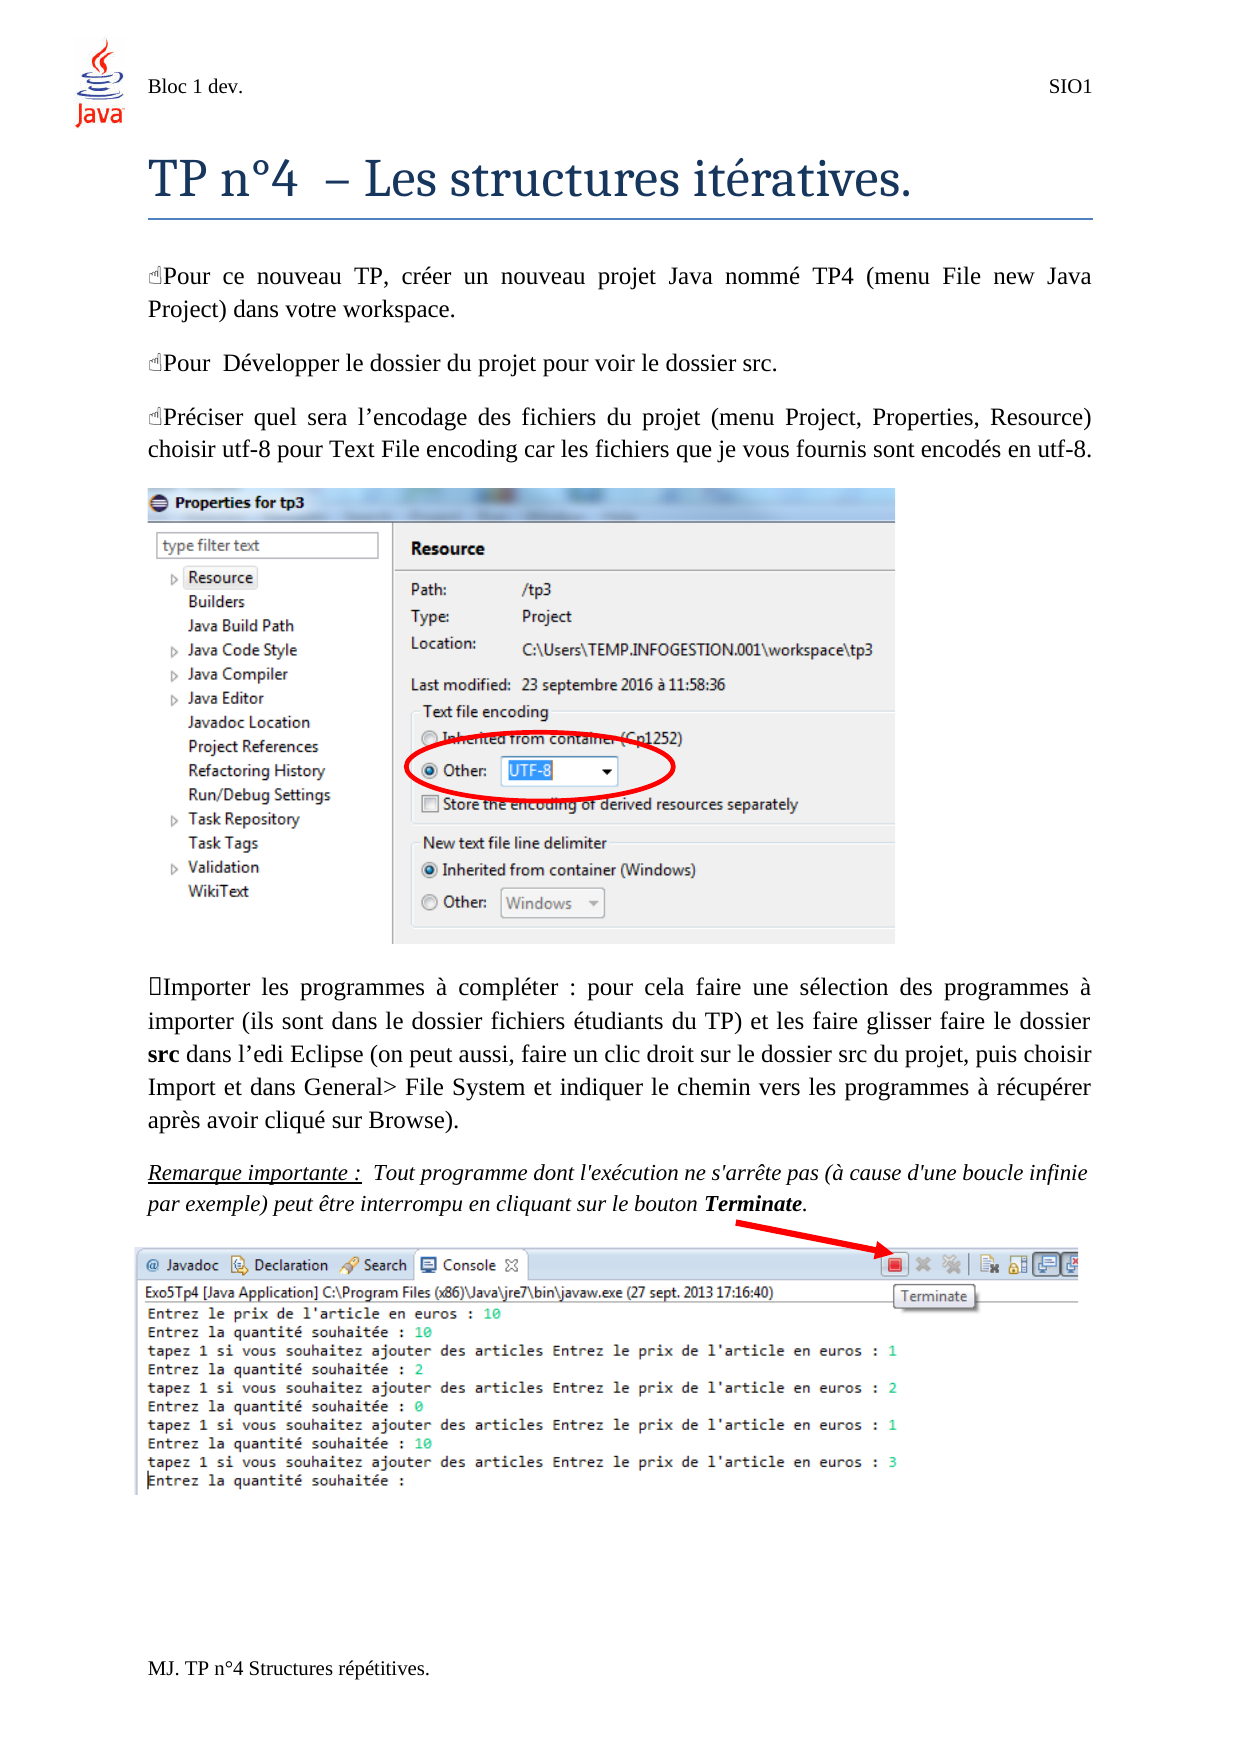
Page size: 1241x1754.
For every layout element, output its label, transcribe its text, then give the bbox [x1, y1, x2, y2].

text Pour ce nouveau TP, créer un nouveau projet Java nommé TP4 (menu File new Java Project) dans votre workspace. [148, 261, 1093, 323]
picture [147, 488, 896, 944]
text Remarque importante : Tout programme dont l'exécution ne s'arrête pas (à cause d'une boucle infinie par exemple) peut être interrompu en cliquant sur le bouton Terminate. [148, 1159, 1093, 1216]
text Pour Développer le dossier du projet pour voir le dossier src. [148, 348, 1093, 376]
picture [134, 1247, 1079, 1498]
title TP n°4 – Les structures itératives. [148, 148, 1093, 218]
text Importer les programmes à compléter : pour cela faire une sélection des programmes à importer (ils sont dans le dossier fichiers étudiants du TP) et les faire glisser faire le dossier src dans l’edi Eclipse (on peut aussi, faire un clic droit sur le dossier src du projet, puis choisir Import et dans General> File System et indiquer le chemin vers les programmes à récupérer après avoir cliqué sur Browse). [148, 968, 1093, 1134]
text Préciser quel sera l’encodage des fichiers du projet (menu Project, Properties, Resource) choisir utf-8 pour Text File encoding car les fichiers que je vous fournis sont encodés en utf-8. [148, 402, 1093, 463]
picture [73, 37, 125, 129]
